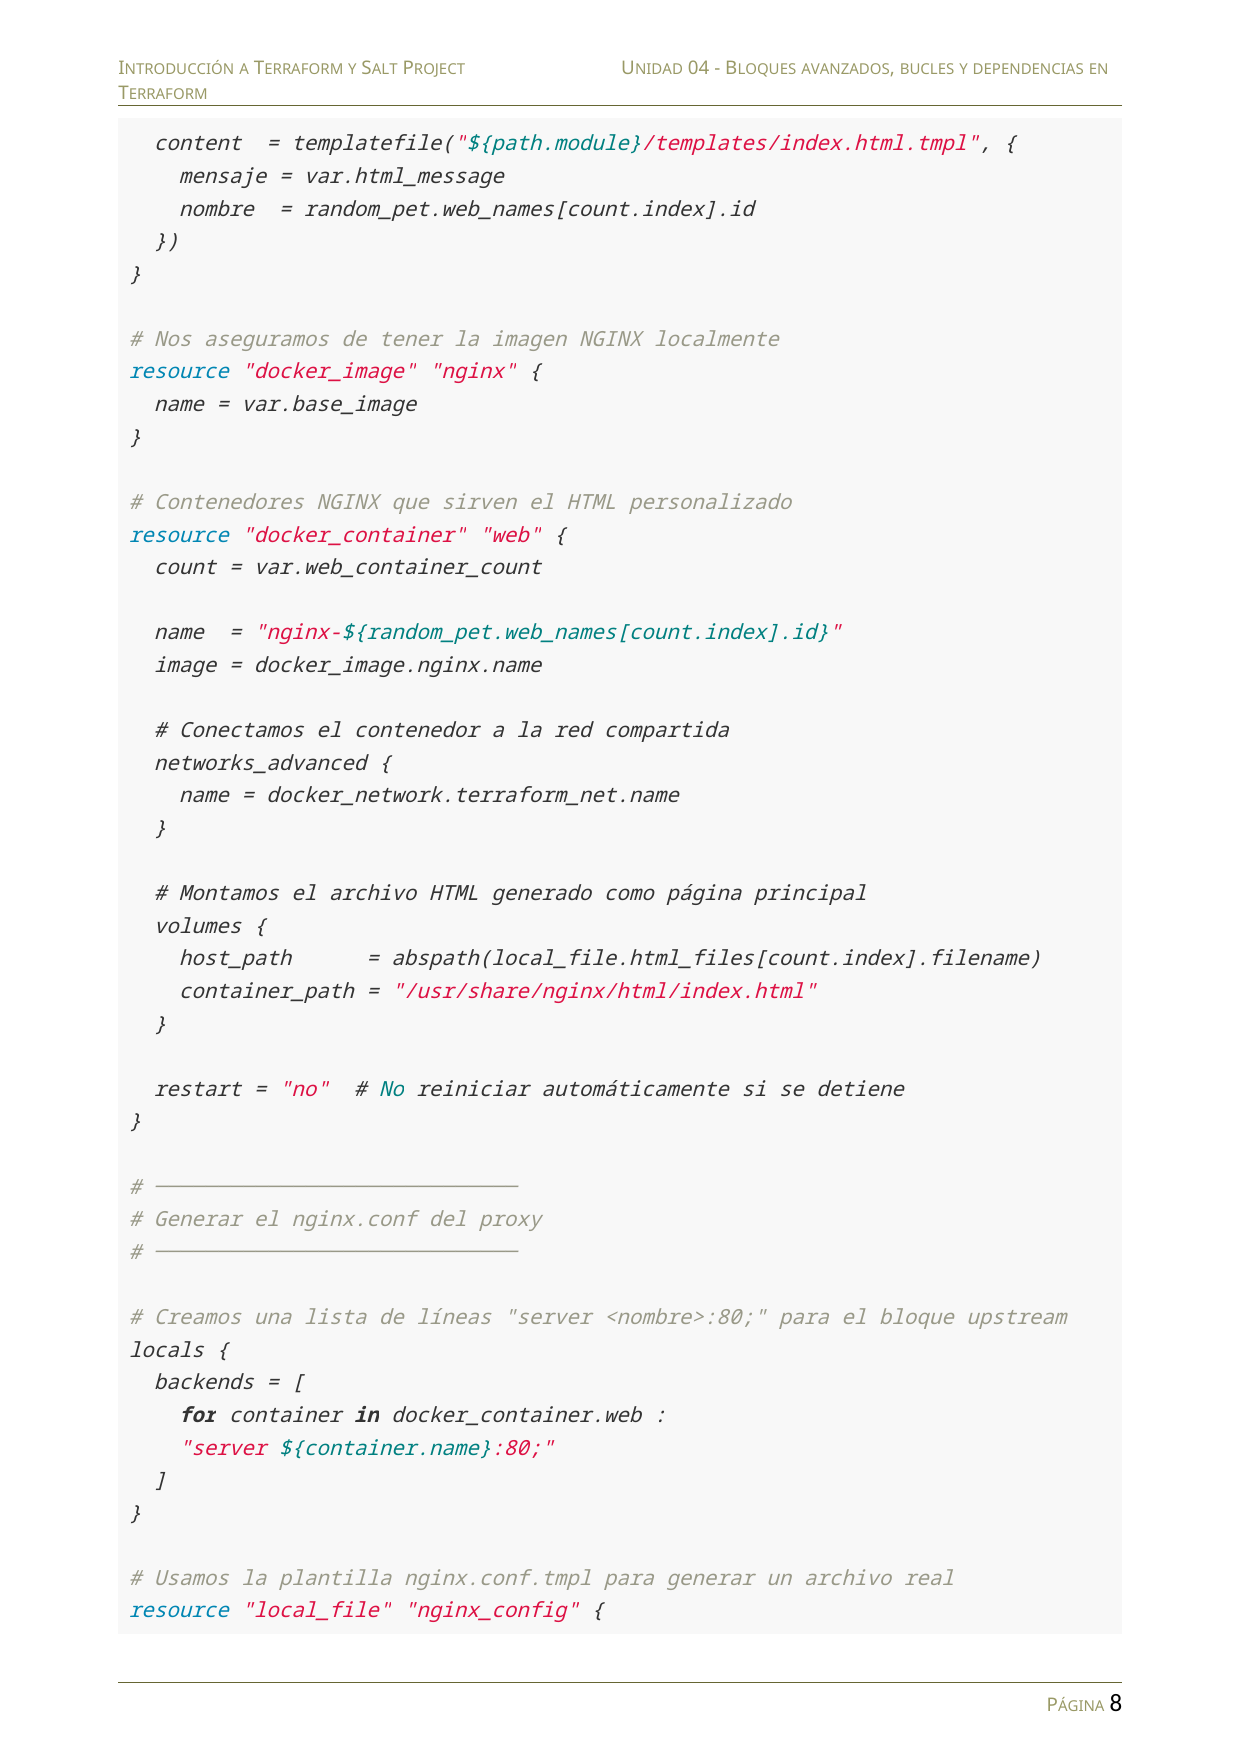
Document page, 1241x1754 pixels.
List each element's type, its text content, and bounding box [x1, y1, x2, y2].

table_header content = templatefile("${path.module}/templates/index.html.tmpl", { mensaje = var.html_message nombre = random_pet.web_names[count.index].id }) } # Nos aseguramos de tener la imagen NGINX localmente resource "docker_image" "nginx" { name = var.base_image } # Contenedores NGINX que sirven el HTML personalizado resource "docker_container" "web" { count = var.web_container_count name = "nginx-${random_pet.web_names[count.index].id}" image = docker_image.nginx.name # Conectamos el contenedor a la red compartida networks_advanced { name = docker_network.terraform_net.name } # Montamos el archivo HTML generado como página principal volumes { host_path = abspath(local_file.html_files[count.index].filename) container_path = "/usr/share/nginx/html/index.html" } restart = "no" # No reiniciar automáticamente si se detiene } # ───────────────────────────── # Generar el nginx.conf del proxy # ───────────────────────────── # Creamos una lista de líneas "server <nombre>:80;" para el bloque upstream locals { backends = [ for container in docker_container.web : "server ${container.name}:80;" ] } # Usamos la plantilla nginx.conf.tmpl para generar un archivo real resource "local_file" "nginx_config" { [118, 118, 1122, 1634]
